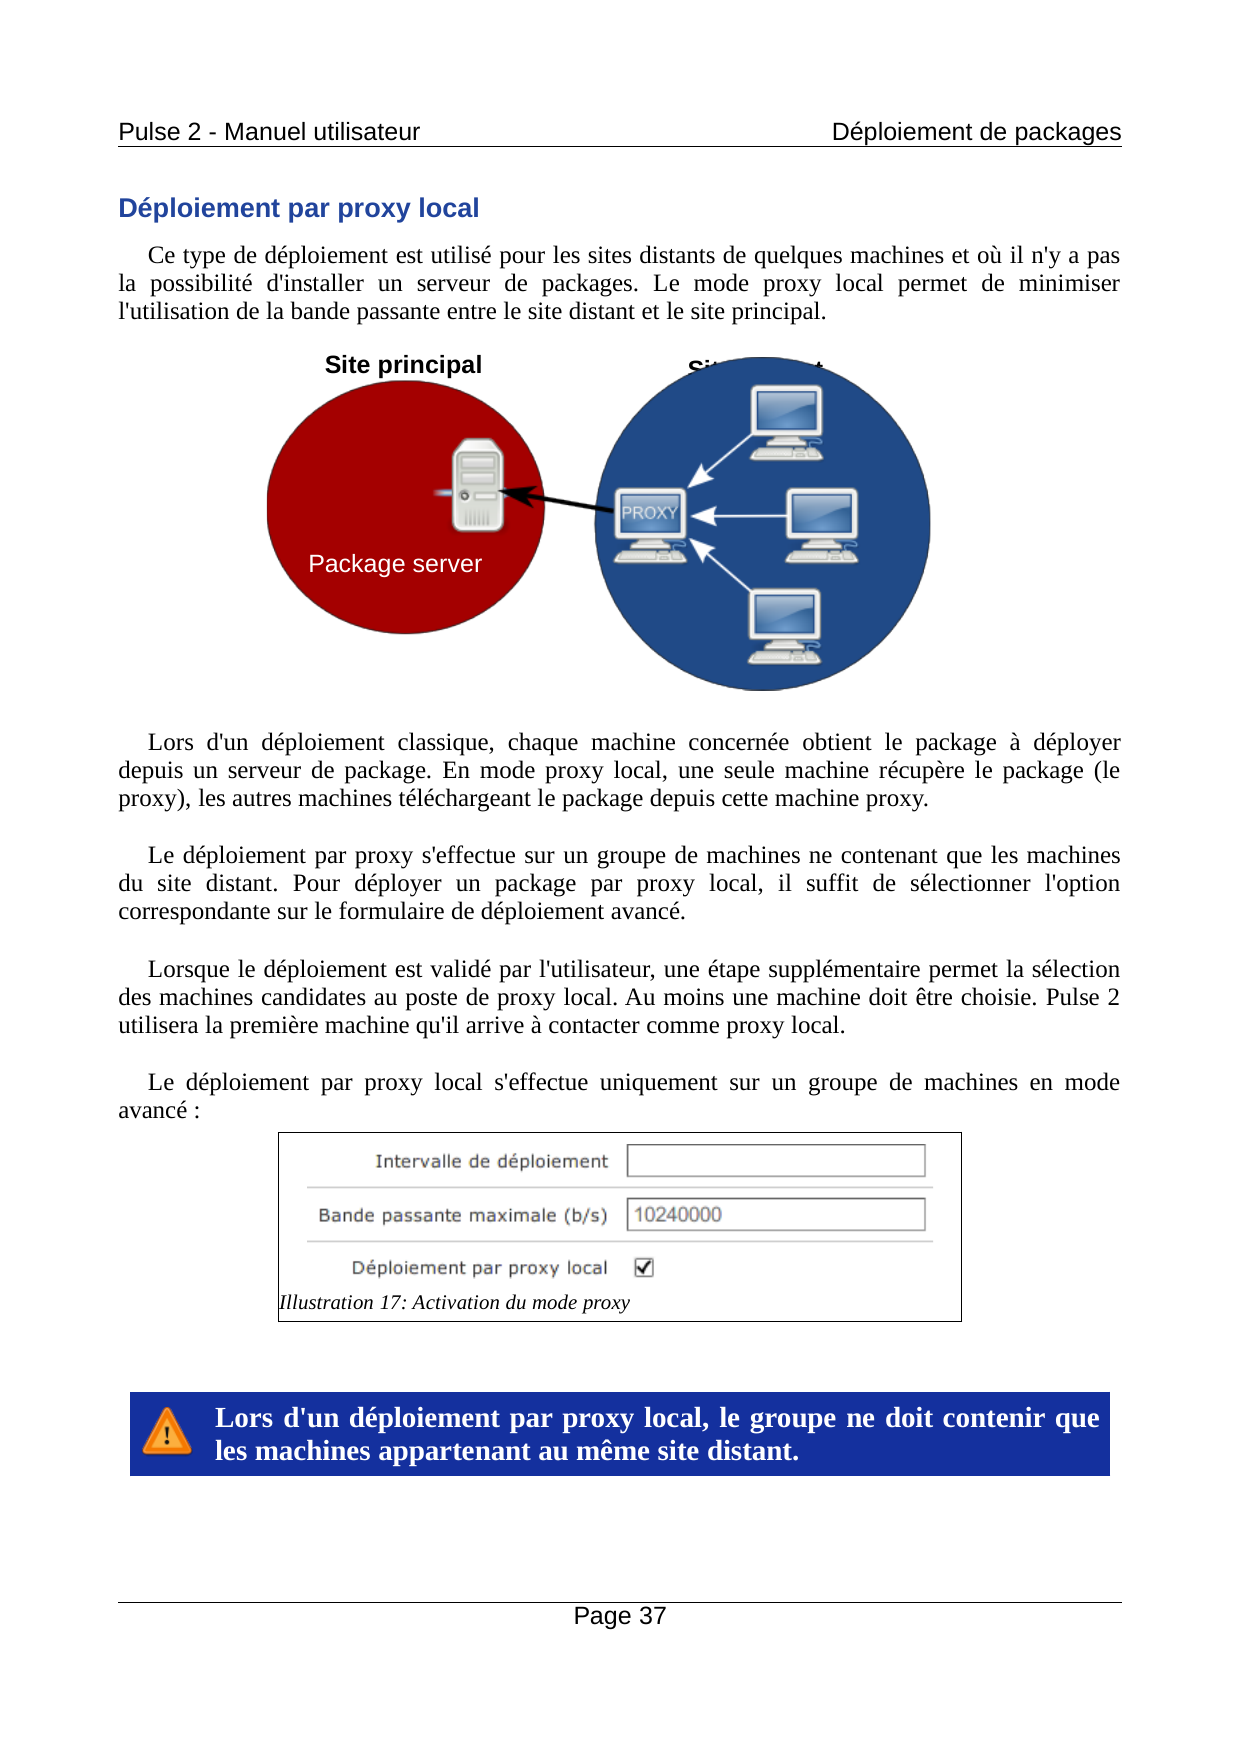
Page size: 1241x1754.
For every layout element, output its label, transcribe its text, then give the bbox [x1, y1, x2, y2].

text Lors d'un déploiement par proxy local, le groupe ne doit contenir que les machines appartenant au même site distant. [131, 1393, 1109, 1475]
text Illustration 17: Activation du mode proxy [279, 1145, 961, 1313]
subtitle Déploiement par proxy local [118, 193, 1122, 223]
picture [307, 1144, 934, 1279]
picture [140, 1407, 193, 1457]
text Ce type de déploiement est utilisé pour les sites distants de quelques machines et où il n'y a pas la possibilité d'installer un serveur de packages. Le mode proxy local permet de minimiser l'utilisation de la bande passante entre le site distant et le site principal. [118, 241, 1122, 325]
text Lors d'un déploiement classique, chaque machine concernée obtient le package à déployer depuis un serveur de package. En mode proxy local, une seule machine récupère le package (le proxy), les autres machines téléchargeant le package depuis cette machine proxy. [118, 728, 1122, 812]
text Le déploiement par proxy local s'effectue uniquement sur un groupe de machines en mode avancé : [118, 1068, 1122, 1124]
text Le déploiement par proxy s'effectue sur un groupe de machines ne contenant que les machines du site distant. Pour déployer un package par proxy local, il suffit de sélectionner l'option correspondante sur le formulaire de déploiement avancé. [118, 841, 1122, 925]
text Lorsque le déploiement est validé par l'utilisateur, une étape supplémentaire permet la sélection des machines candidates au poste de proxy local. Au moins une machine doit être choisie. Pulse 2 utilisera la première machine qu'il arrive à contacter comme proxy local. [118, 955, 1122, 1039]
picture [266, 357, 931, 691]
